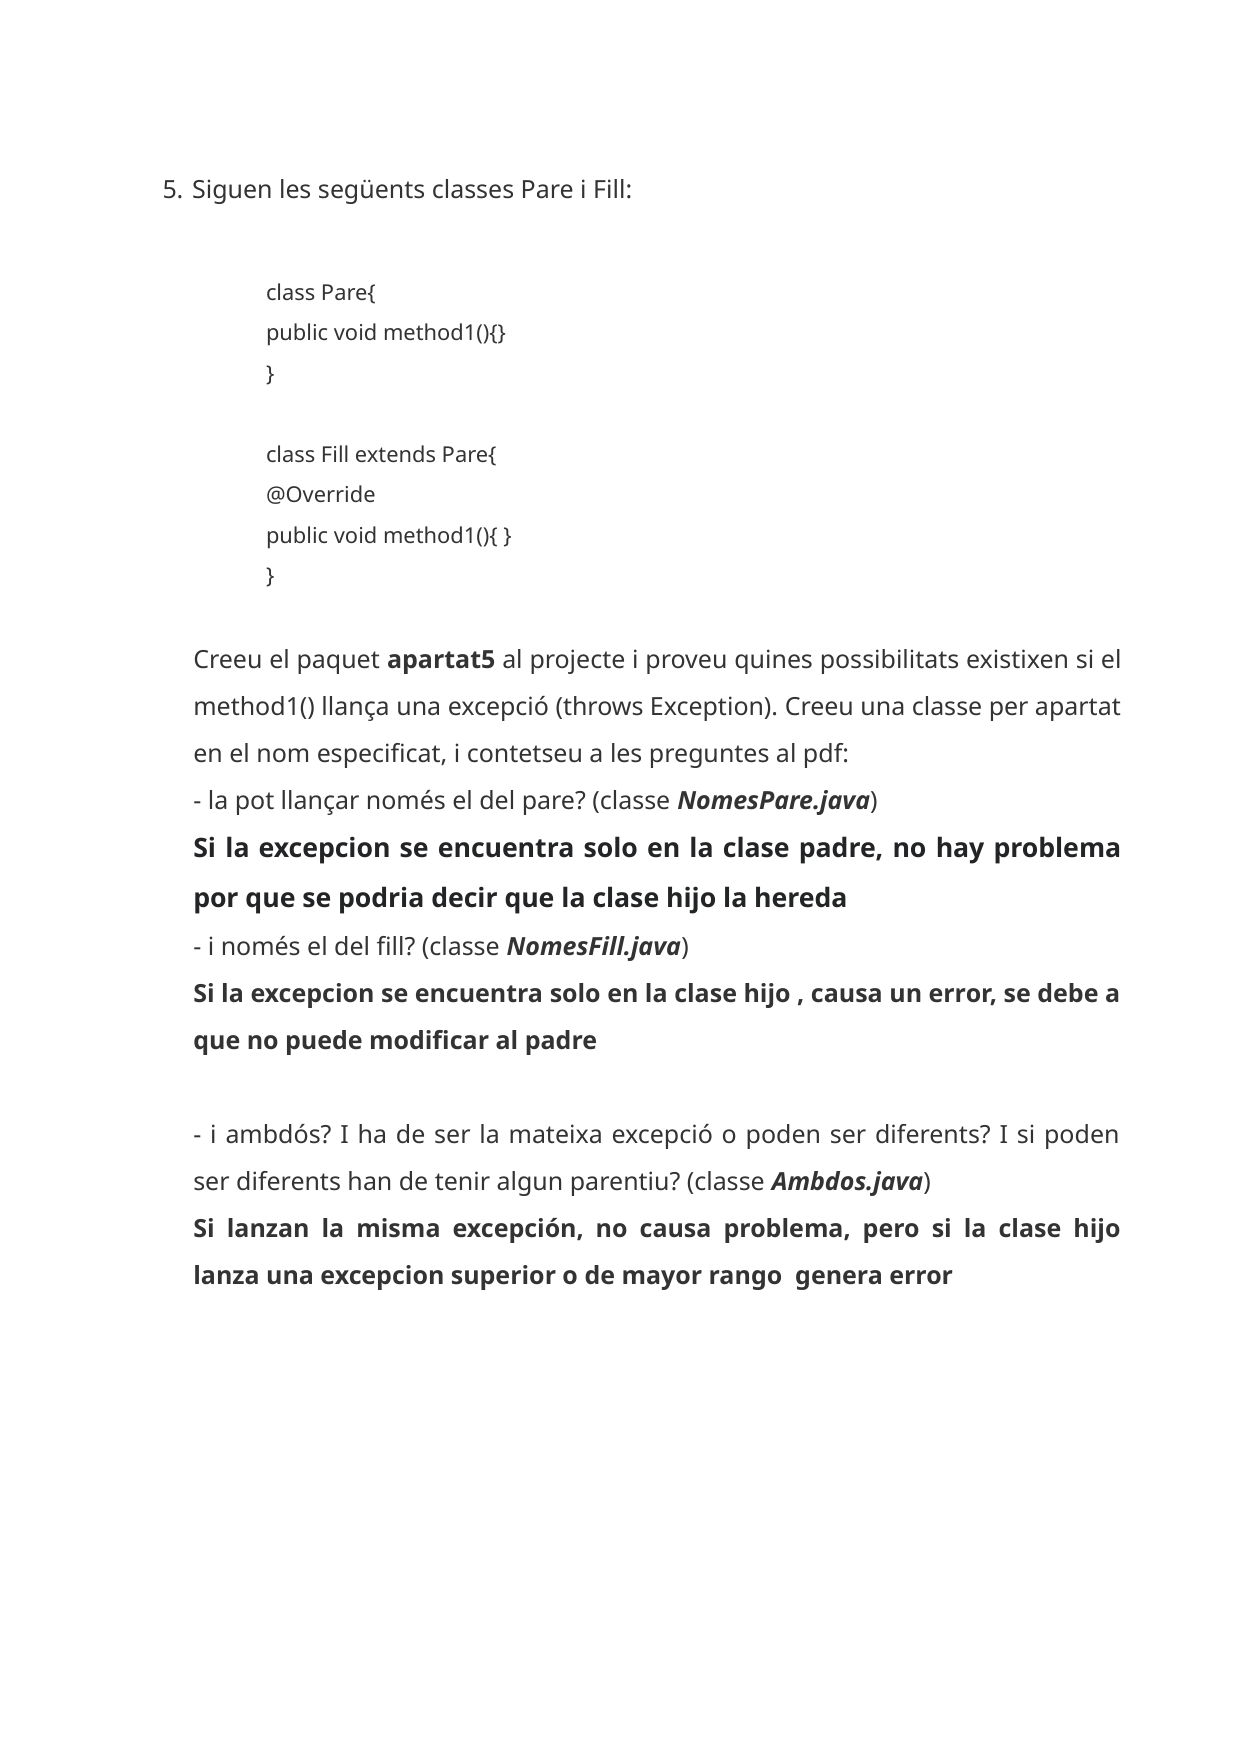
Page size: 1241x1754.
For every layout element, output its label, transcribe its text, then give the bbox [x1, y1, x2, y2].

text @Override [266, 479, 1122, 509]
text class Fill extends Pare{ [266, 439, 1122, 468]
text Creeu el paquet apartat5 al projecte i proveu quines possibilitats existixen si el method1() llança una excepció (throws Exception). Creeu una classe per apartat en el nom especificat, i contetseu a les preguntes al pdf: [193, 641, 1122, 769]
text public void method1(){} [266, 317, 1122, 347]
text - i només el del fill? (classe NomesFill.java) [193, 929, 1122, 963]
text - la pot llançar només el del pare? (classe NomesPare.java) [193, 782, 1122, 816]
text Si lanzan la misma excepción, no causa problema, pero si la clase hijo lanza una excepcion superior o de mayor rango genera error [193, 1211, 1122, 1292]
list Siguen les següents classes Pare i Fill: [162, 172, 1122, 206]
text } [266, 358, 1122, 387]
text Si la excepcion se encuentra solo en la clase padre, no hay problema por que se podria decir que la clase hijo la hereda [193, 829, 1122, 915]
text } [266, 560, 1122, 590]
text public void method1(){ } [266, 520, 1122, 549]
text - i ambdós? I ha de ser la mateixa excepció o poden ser diferents? I si poden ser diferents han de tenir algun parentiu? (classe Ambdos.java) [193, 1117, 1122, 1198]
text Si la excepcion se encuentra solo en la clase hijo , causa un error, se debe a que no puede modificar al padre [193, 976, 1122, 1057]
text class Pare{ [266, 277, 1122, 306]
